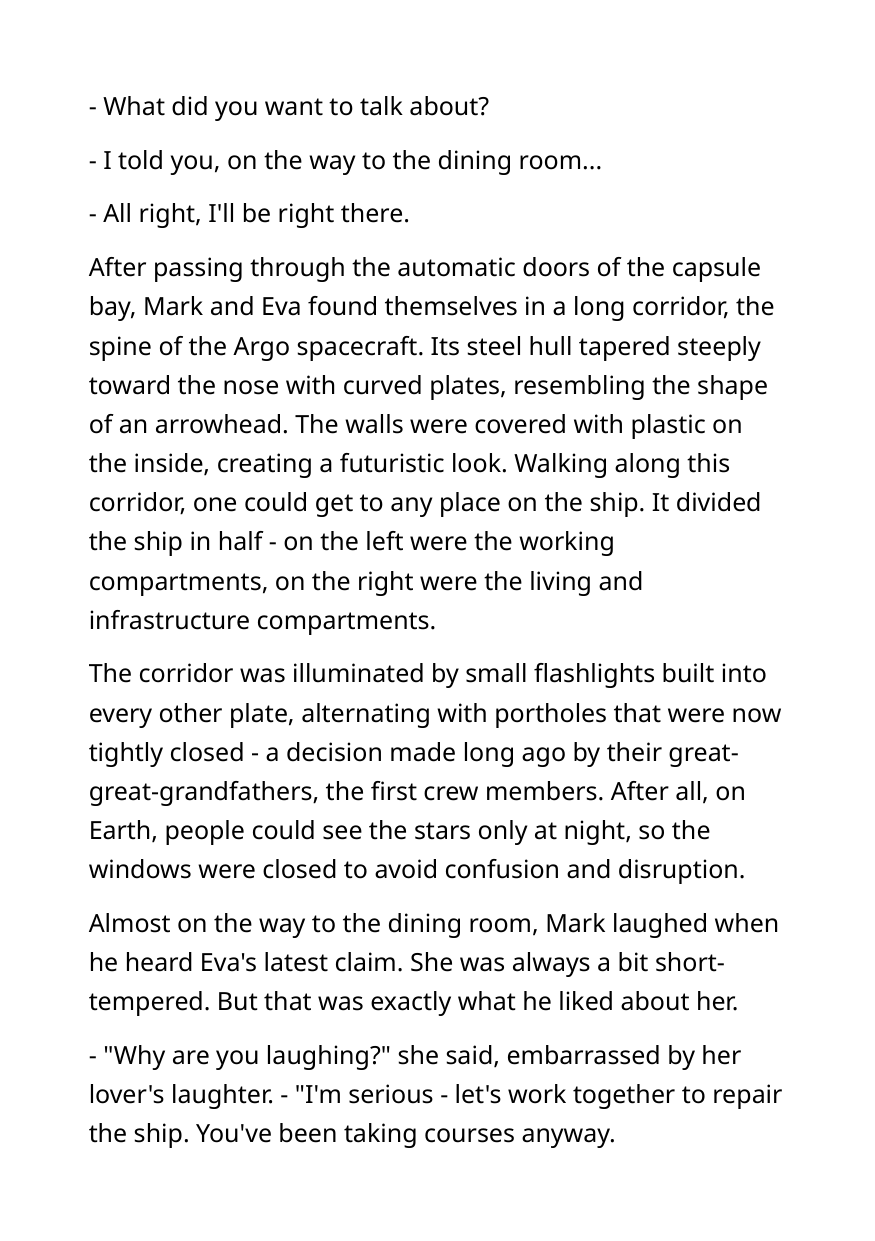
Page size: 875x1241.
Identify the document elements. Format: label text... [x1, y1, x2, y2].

text - What did you want to talk about? [88, 88, 786, 123]
text Almost on the way to the dining room, Mark laughed when he heard Eva's latest claim. She was always a bit short-tempered. But that was exactly what he liked about her. [88, 906, 786, 1018]
text After passing through the automatic doors of the capsule bay, Mark and Eva found themselves in a long corridor, the spine of the Argo spacecraft. Its steel hull tapered steeply toward the nose with curved plates, resembling the shape of an arrowhead. The walls were covered with plastic on the inside, creating a futuristic look. Walking along this corridor, one could get to any place on the ship. It divided the ship in half - on the left were the working compartments, on the right were the living and infrastructure compartments. [88, 250, 786, 636]
text - "Why are you laughing?" she said, embarrassed by her lover's laughter. - "I'm serious - let's work together to repair the ship. You've been taking courses anyway. [88, 1038, 786, 1150]
text - All right, I'll be right there. [88, 196, 786, 230]
text The corridor was illuminated by small flashlights built into every other plate, alternating with portholes that were now tightly closed - a decision made long ago by their great-great-grandfathers, the first crew members. After all, on Earth, people could see the stars only at night, so the windows were closed to avoid confusion and disruption. [88, 656, 786, 886]
text - I told you, on the way to the dining room... [88, 142, 786, 176]
